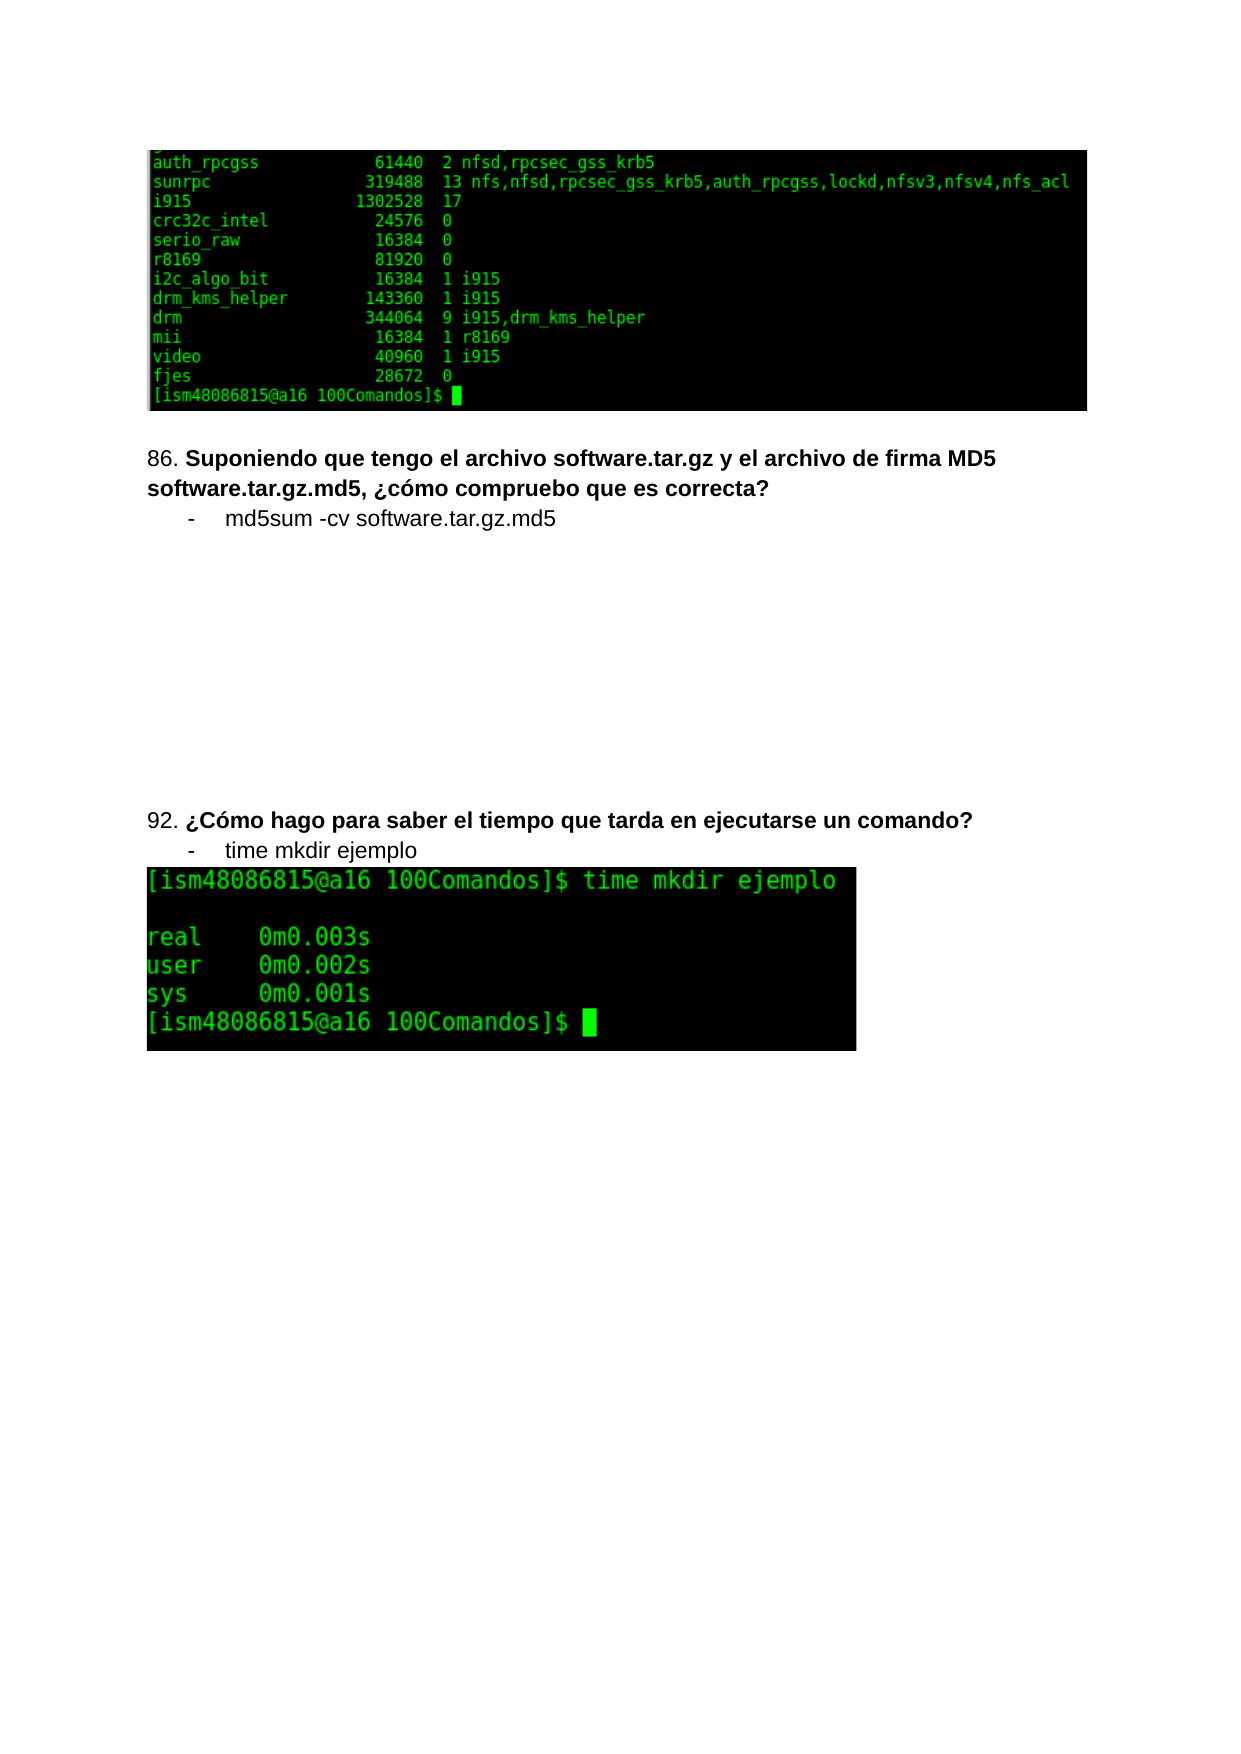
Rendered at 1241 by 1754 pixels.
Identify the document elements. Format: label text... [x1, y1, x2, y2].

list md5sum -cv software.tar.gz.md5 [187, 505, 1090, 531]
text 86. Suponiendo que tengo el archivo software.tar.gz y el archivo de firma MD5 software.tar.gz.md5, ¿cómo compruebo que es correcta? [147, 444, 1090, 501]
picture [146, 867, 857, 1051]
list time mkdir ejemplo [187, 837, 1090, 863]
picture [146, 150, 1088, 411]
text 92. ¿Cómo hago para saber el tiempo que tarda en ejecutarse un comando? [147, 807, 1090, 833]
